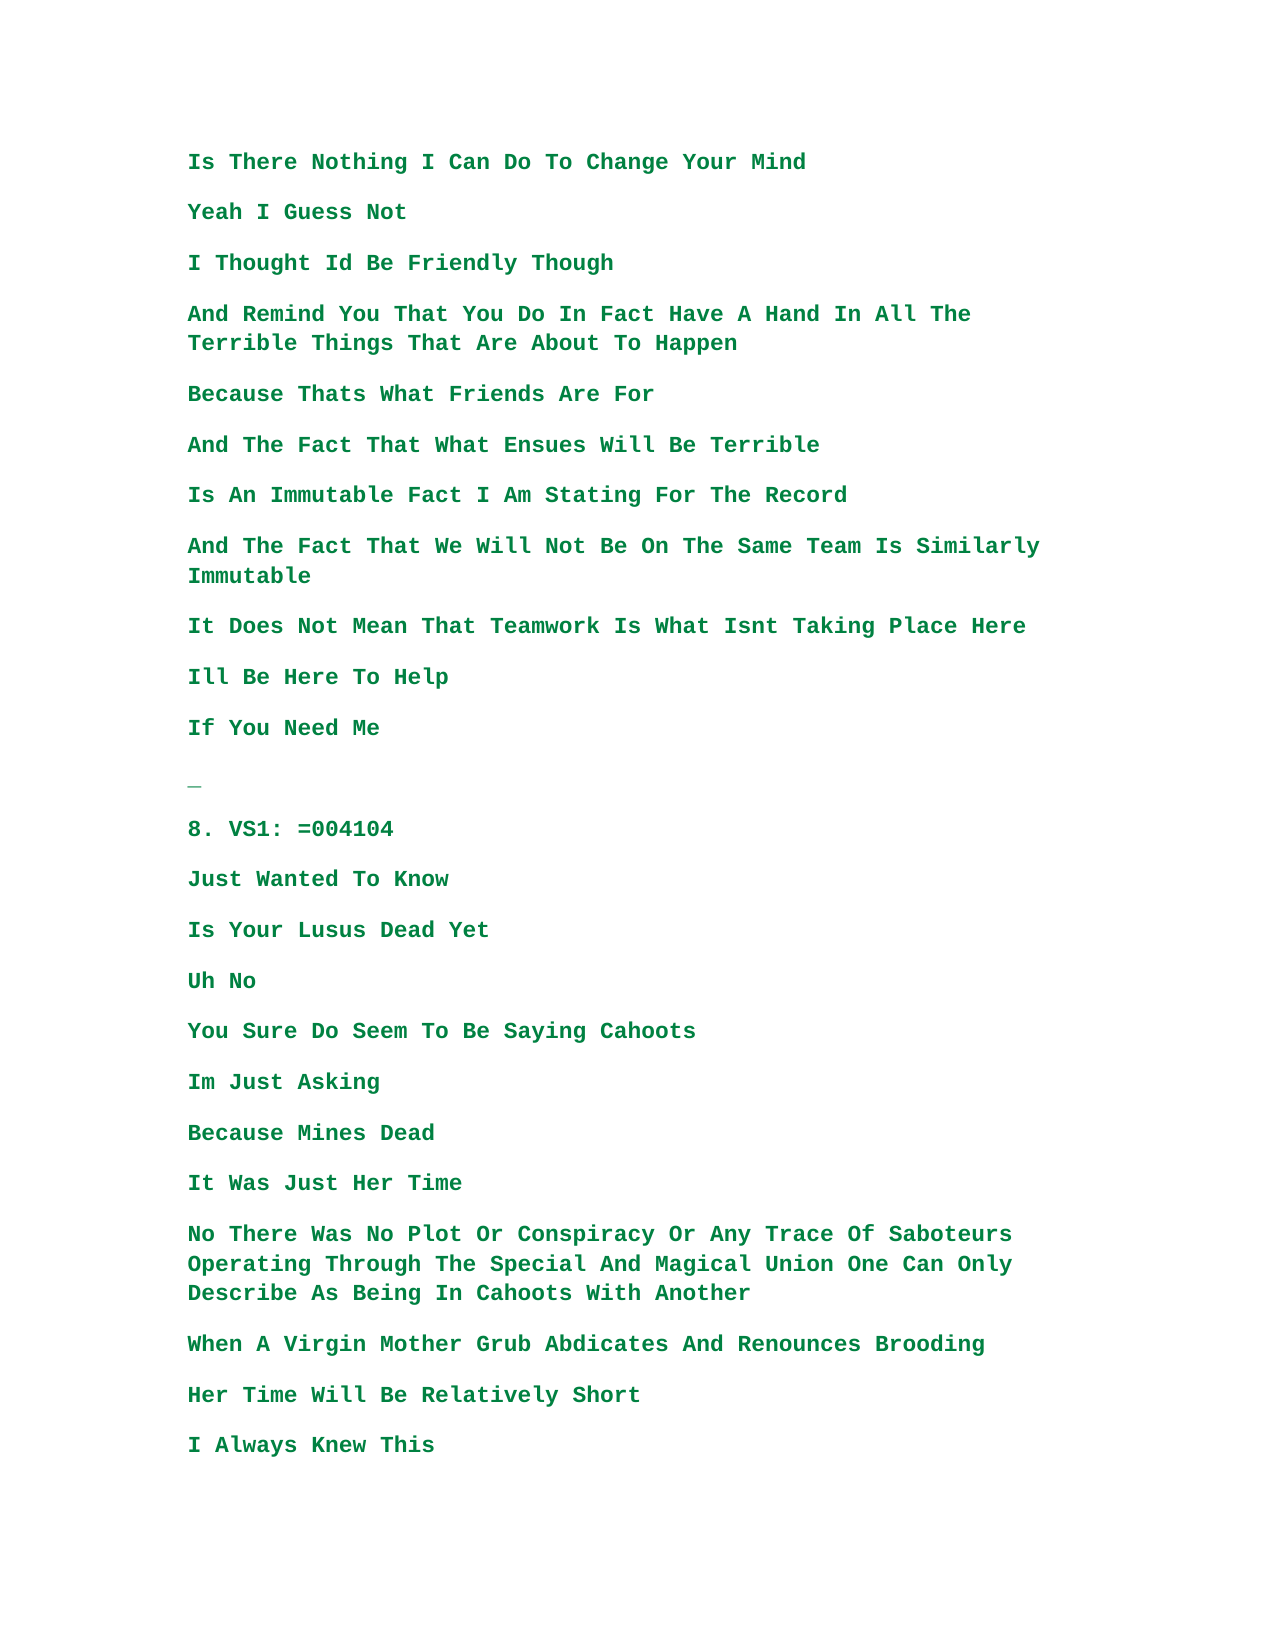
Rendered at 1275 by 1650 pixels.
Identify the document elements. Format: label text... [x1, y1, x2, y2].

text 8. VS1: =004104 [187, 817, 1087, 843]
text Im Just Asking [187, 1070, 1087, 1096]
text I Always Knew This [187, 1433, 1087, 1459]
text Because Thats What Friends Are For [187, 382, 1087, 408]
text Is Your Lusus Dead Yet [187, 918, 1087, 944]
text Because Mines Dead [187, 1121, 1087, 1147]
text Is An Immutable Fact I Am Stating For The Record [187, 483, 1087, 509]
text And The Fact That We Will Not Be On The Same Team Is Similarly Immutable [187, 534, 1087, 590]
text No There Was No Plot Or Conspiracy Or Any Trace Of Saboteurs Operating Through The Special And Magical Union One Can Only Describe As Being In Cahoots With Another [187, 1222, 1087, 1308]
text I Thought Id Be Friendly Though [187, 251, 1087, 277]
text Her Time Will Be Relatively Short [187, 1383, 1087, 1409]
text If You Need Me [187, 716, 1087, 742]
text Uh No [187, 969, 1087, 995]
text And Remind You That You Do In Fact Have A Hand In All The Terrible Things That Are About To Happen [187, 302, 1087, 358]
text Is There Nothing I Can Do To Change Your Mind [187, 150, 1087, 176]
text Just Wanted To Know [187, 868, 1087, 894]
text When A Virgin Mother Grub Abdicates And Renounces Brooding [187, 1332, 1087, 1358]
text It Was Just Her Time [187, 1171, 1087, 1197]
text Ill Be Here To Help [187, 665, 1087, 691]
text Yeah I Guess Not [187, 201, 1087, 227]
text It Does Not Mean That Teamwork Is What Isnt Taking Place Here [187, 614, 1087, 641]
text _ [187, 766, 1087, 792]
text You Sure Do Seem To Be Saying Cahoots [187, 1019, 1087, 1046]
text And The Fact That What Ensues Will Be Terrible [187, 433, 1087, 459]
